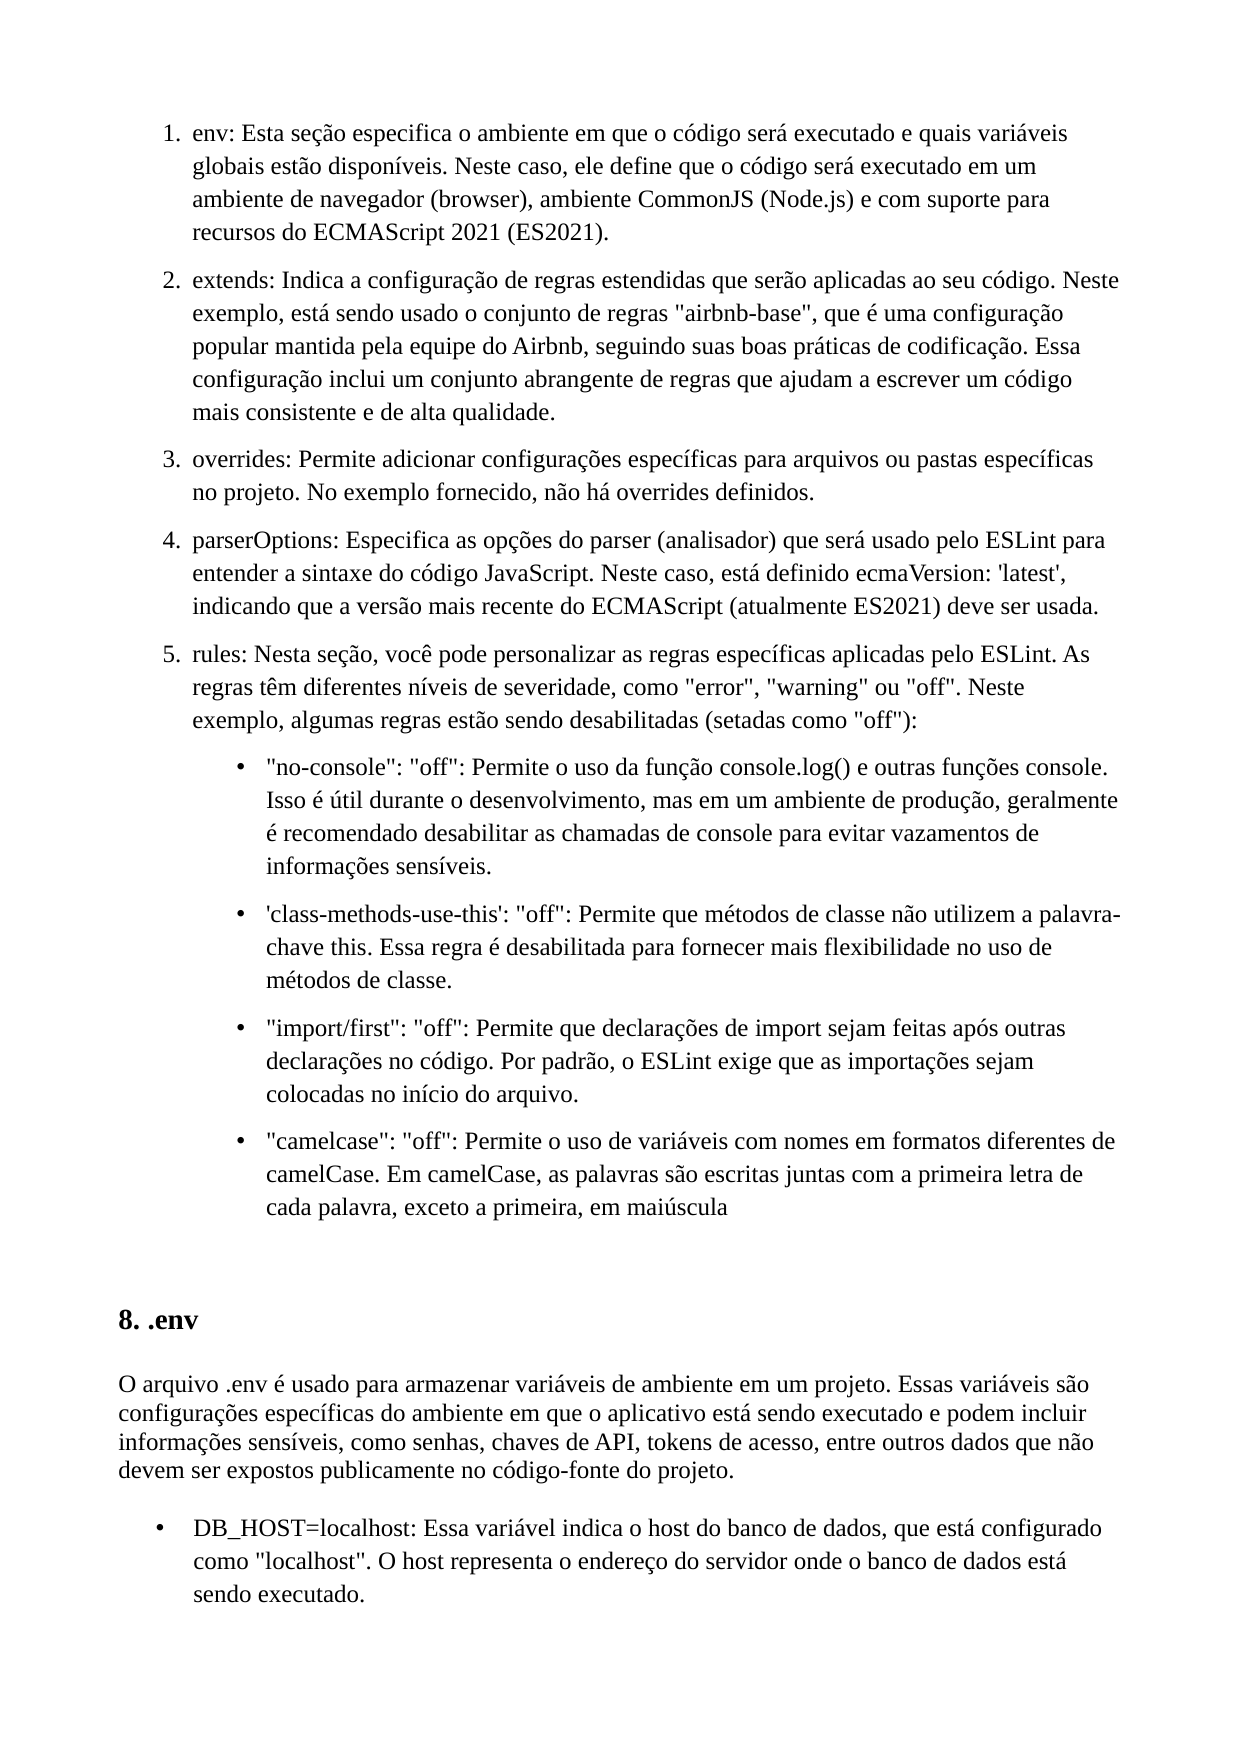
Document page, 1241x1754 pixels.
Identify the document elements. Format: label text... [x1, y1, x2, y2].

list rules: Nesta seção, você pode personalizar as regras específicas aplicadas pelo ESLint. As regras têm diferentes níveis de severidade, como "error", "warning" ou "off". Neste exemplo, algumas regras estão sendo desabilitadas (setadas como "off"): [162, 639, 1122, 733]
list 'class-methods-use-this': "off": Permite que métodos de classe não utilizem a palavra-chave this. Essa regra é desabilitada para fornecer mais flexibilidade no uso de métodos de classe. [236, 899, 1122, 994]
list "camelcase": "off": Permite o uso de variáveis com nomes em formatos diferentes de camelCase. Em camelCase, as palavras são escritas juntas com a primeira letra de cada palavra, exceto a primeira, em maiúscula [236, 1126, 1122, 1221]
list DB_HOST=localhost: Essa variável indica o host do banco de dados, que está configurado como "localhost". O host representa o endereço do servidor onde o banco de dados está sendo executado. [156, 1513, 1122, 1608]
text 8. .env [118, 1302, 1122, 1336]
list extends: Indica a configuração de regras estendidas que serão aplicadas ao seu código. Neste exemplo, está sendo usado o conjunto de regras "airbnb-base", que é uma configuração popular mantida pela equipe do Airbnb, seguindo suas boas práticas de codificação. Essa configuração inclui um conjunto abrangente de regras que ajudam a escrever um código mais consistente e de alta qualidade. [162, 265, 1122, 426]
list "no-console": "off": Permite o uso da função console.log() e outras funções console. Isso é útil durante o desenvolvimento, mas em um ambiente de produção, geralmente é recomendado desabilitar as chamadas de console para evitar vazamentos de informações sensíveis. [236, 752, 1122, 880]
list env: Esta seção especifica o ambiente em que o código será executado e quais variáveis globais estão disponíveis. Neste caso, ele define que o código será executado em um ambiente de navegador (browser), ambiente CommonJS (Node.js) e com suporte para recursos do ECMAScript 2021 (ES2021). [162, 118, 1122, 246]
list "import/first": "off": Permite que declarações de import sejam feitas após outras declarações no código. Por padrão, o ESLint exige que as importações sejam colocadas no início do arquivo. [236, 1013, 1122, 1107]
text O arquivo .env é usado para armazenar variáveis de ambiente em um projeto. Essas variáveis são configurações específicas do ambiente em que o aplicativo está sendo executado e podem incluir informações sensíveis, como senhas, chaves de API, tokens de acesso, entre outros dados que não devem ser expostos publicamente no código-fonte do projeto. [118, 1369, 1122, 1484]
list parserOptions: Especifica as opções do parser (analisador) que será usado pelo ESLint para entender a sintaxe do código JavaScript. Neste caso, está definido ecmaVersion: 'latest', indicando que a versão mais recente do ECMAScript (atualmente ES2021) deve ser usada. [162, 525, 1122, 620]
list overrides: Permite adicionar configurações específicas para arquivos ou pastas específicas no projeto. No exemplo fornecido, não há overrides definidos. [162, 444, 1122, 506]
